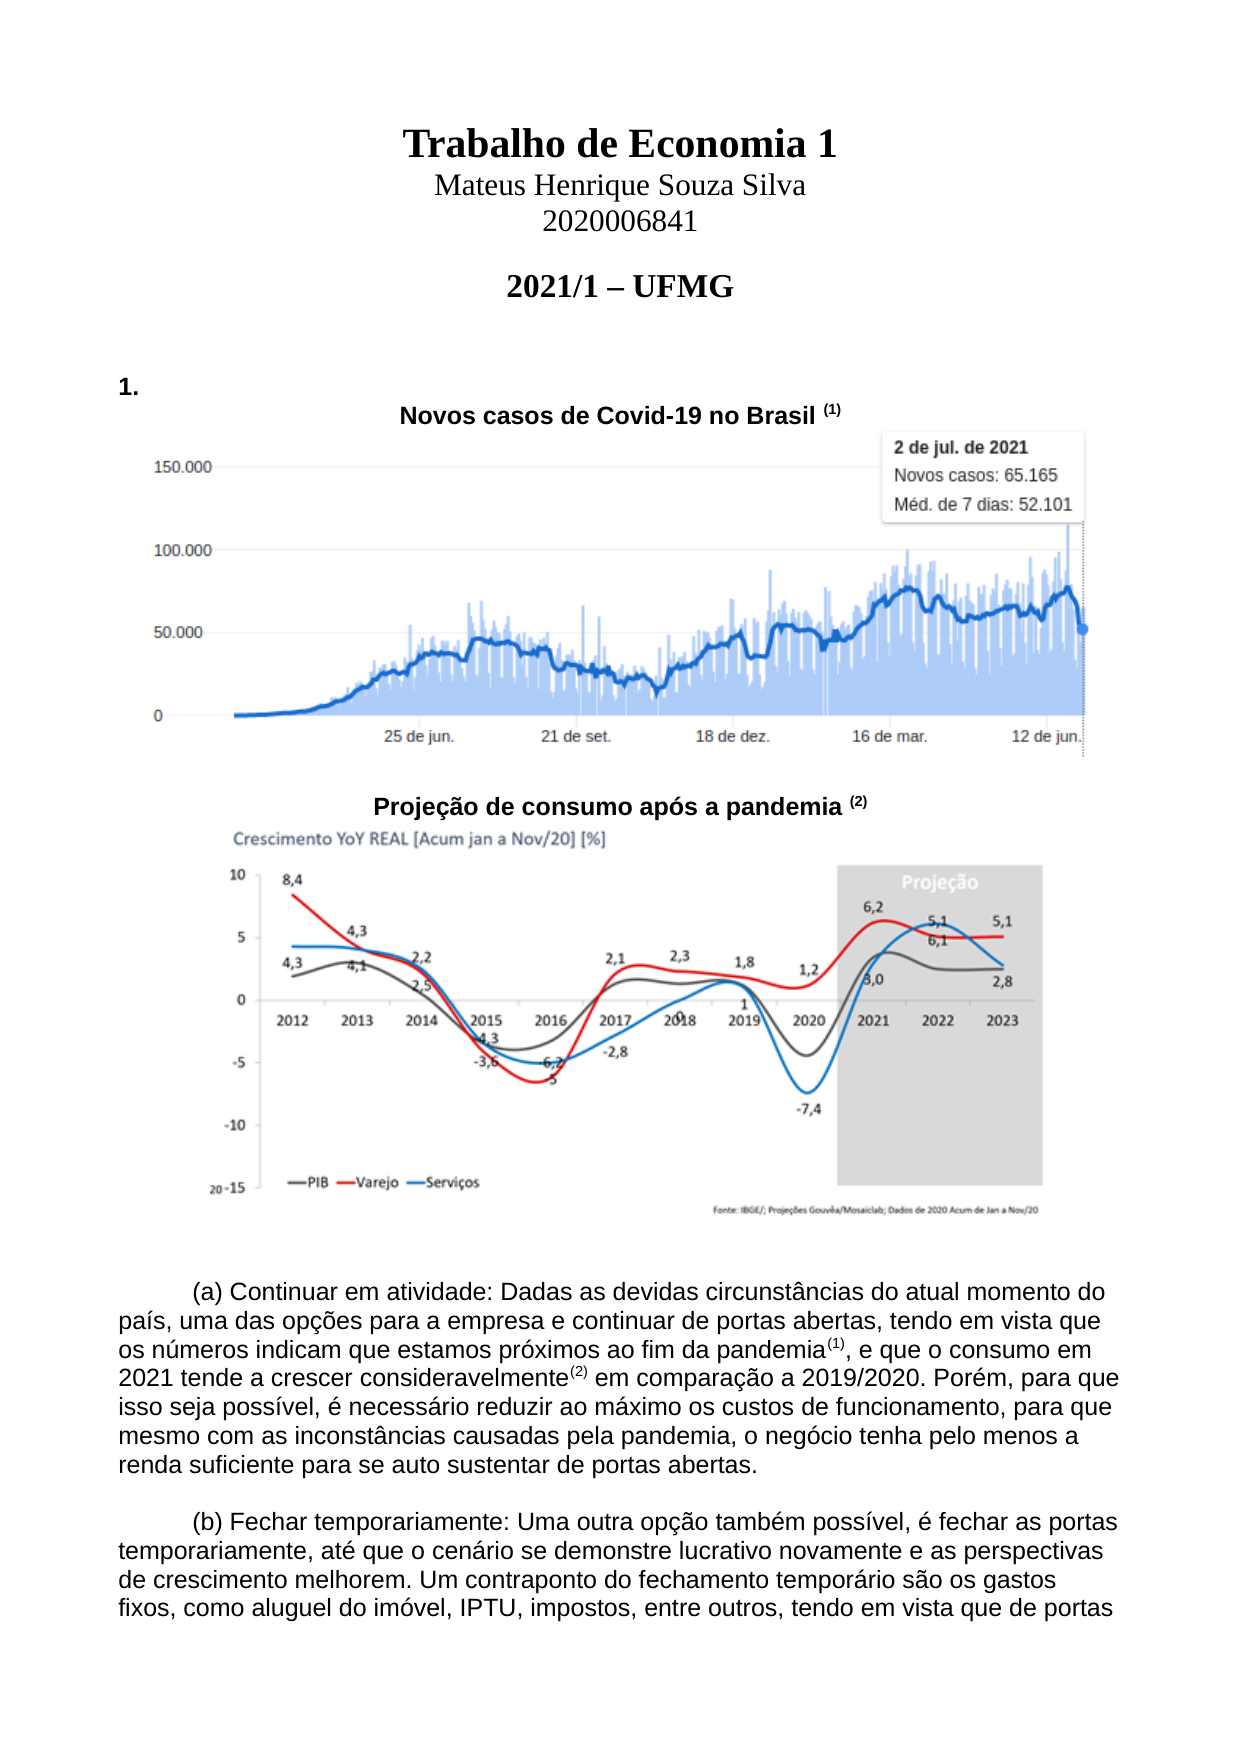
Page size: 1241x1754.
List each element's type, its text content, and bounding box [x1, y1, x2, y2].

text Novos casos de Covid-19 no Brasil (1) [118, 401, 1122, 429]
text 2021/1 – UFMG [118, 267, 1122, 305]
text Mateus Henrique Souza Silva [118, 166, 1122, 202]
text Trabalho de Economia 1 [118, 118, 1122, 166]
text 1. [118, 372, 1122, 401]
text Projeção de consumo após a pandemia (2) [118, 792, 1122, 821]
picture [151, 429, 1090, 764]
text (b) Fechar temporariamente: Uma outra opção também possível, é fechar as portas temporariamente, até que o cenário se demonstre lucrativo novamente e as perspectivas de crescimento melhorem. Um contraponto do fechamento temporário são os gastos fixos, como aluguel do imóvel, IPTU, impostos, entre outros, tendo em vista que de portas [118, 1507, 1122, 1622]
text (a) Continuar em atividade: Dadas as devidas circunstâncias do atual momento do país, uma das opções para a empresa e continuar de portas abertas, tendo em vista que os números indicam que estamos próximos ao fim da pandemia(1), e que o consumo em 2021 tende a crescer consideravelmente(2) em comparação a 2019/2020. Porém, para que isso seja possível, é necessário reduzir ao máximo os custos de funcionamento, para que mesmo com as inconstâncias causadas pela pandemia, o negócio tenha pelo menos a renda suficiente para se auto sustentar de portas abertas. [118, 1277, 1122, 1478]
text 2020006841 [118, 202, 1122, 238]
picture [195, 821, 1045, 1220]
